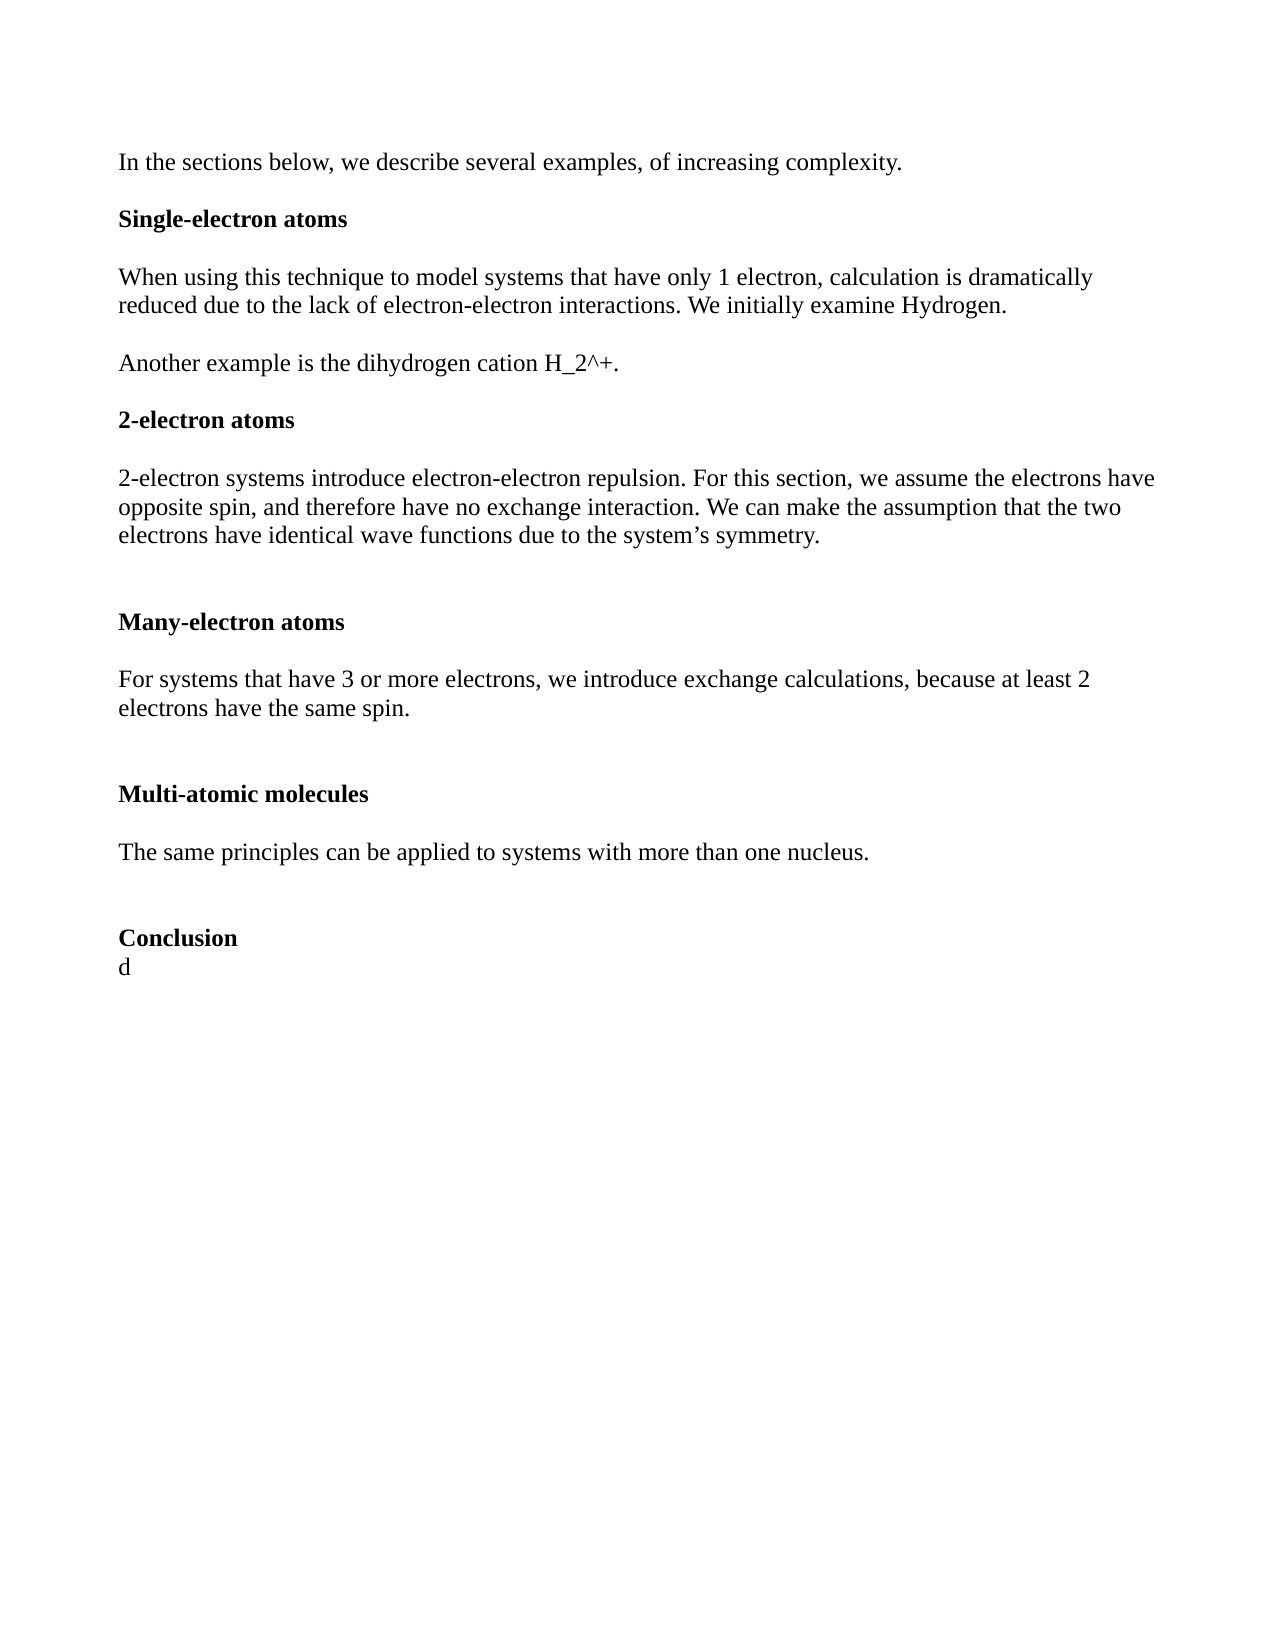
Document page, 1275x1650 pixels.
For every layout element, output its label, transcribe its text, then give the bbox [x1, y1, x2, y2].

text Another example is the dihydrogen cation H_2^+. [118, 348, 1157, 377]
text 2-electron systems introduce electron-electron repulsion. For this section, we assume the electrons have opposite spin, and therefore have no exchange interaction. We can make the assumption that the two electrons have identical wave functions due to the system’s symmetry. [118, 463, 1157, 549]
text For systems that have 3 or more electrons, we introduce exchange calculations, because at least 2 electrons have the same spin. [118, 664, 1157, 722]
text 2-electron atoms [118, 406, 1157, 434]
text In the sections below, we describe several examples, of increasing complexity. [118, 147, 1157, 176]
text Many-electron atoms [118, 607, 1157, 636]
text Conclusion [118, 923, 1157, 952]
text When using this technique to model systems that have only 1 electron, calculation is dramatically reduced due to the lack of electron-electron interactions. We initially examine Hydrogen. [118, 262, 1157, 319]
text Single-electron atoms [118, 204, 1157, 233]
text d [118, 952, 1157, 981]
text Multi-atomic molecules [118, 779, 1157, 808]
text The same principles can be applied to systems with more than one nucleus. [118, 837, 1157, 866]
